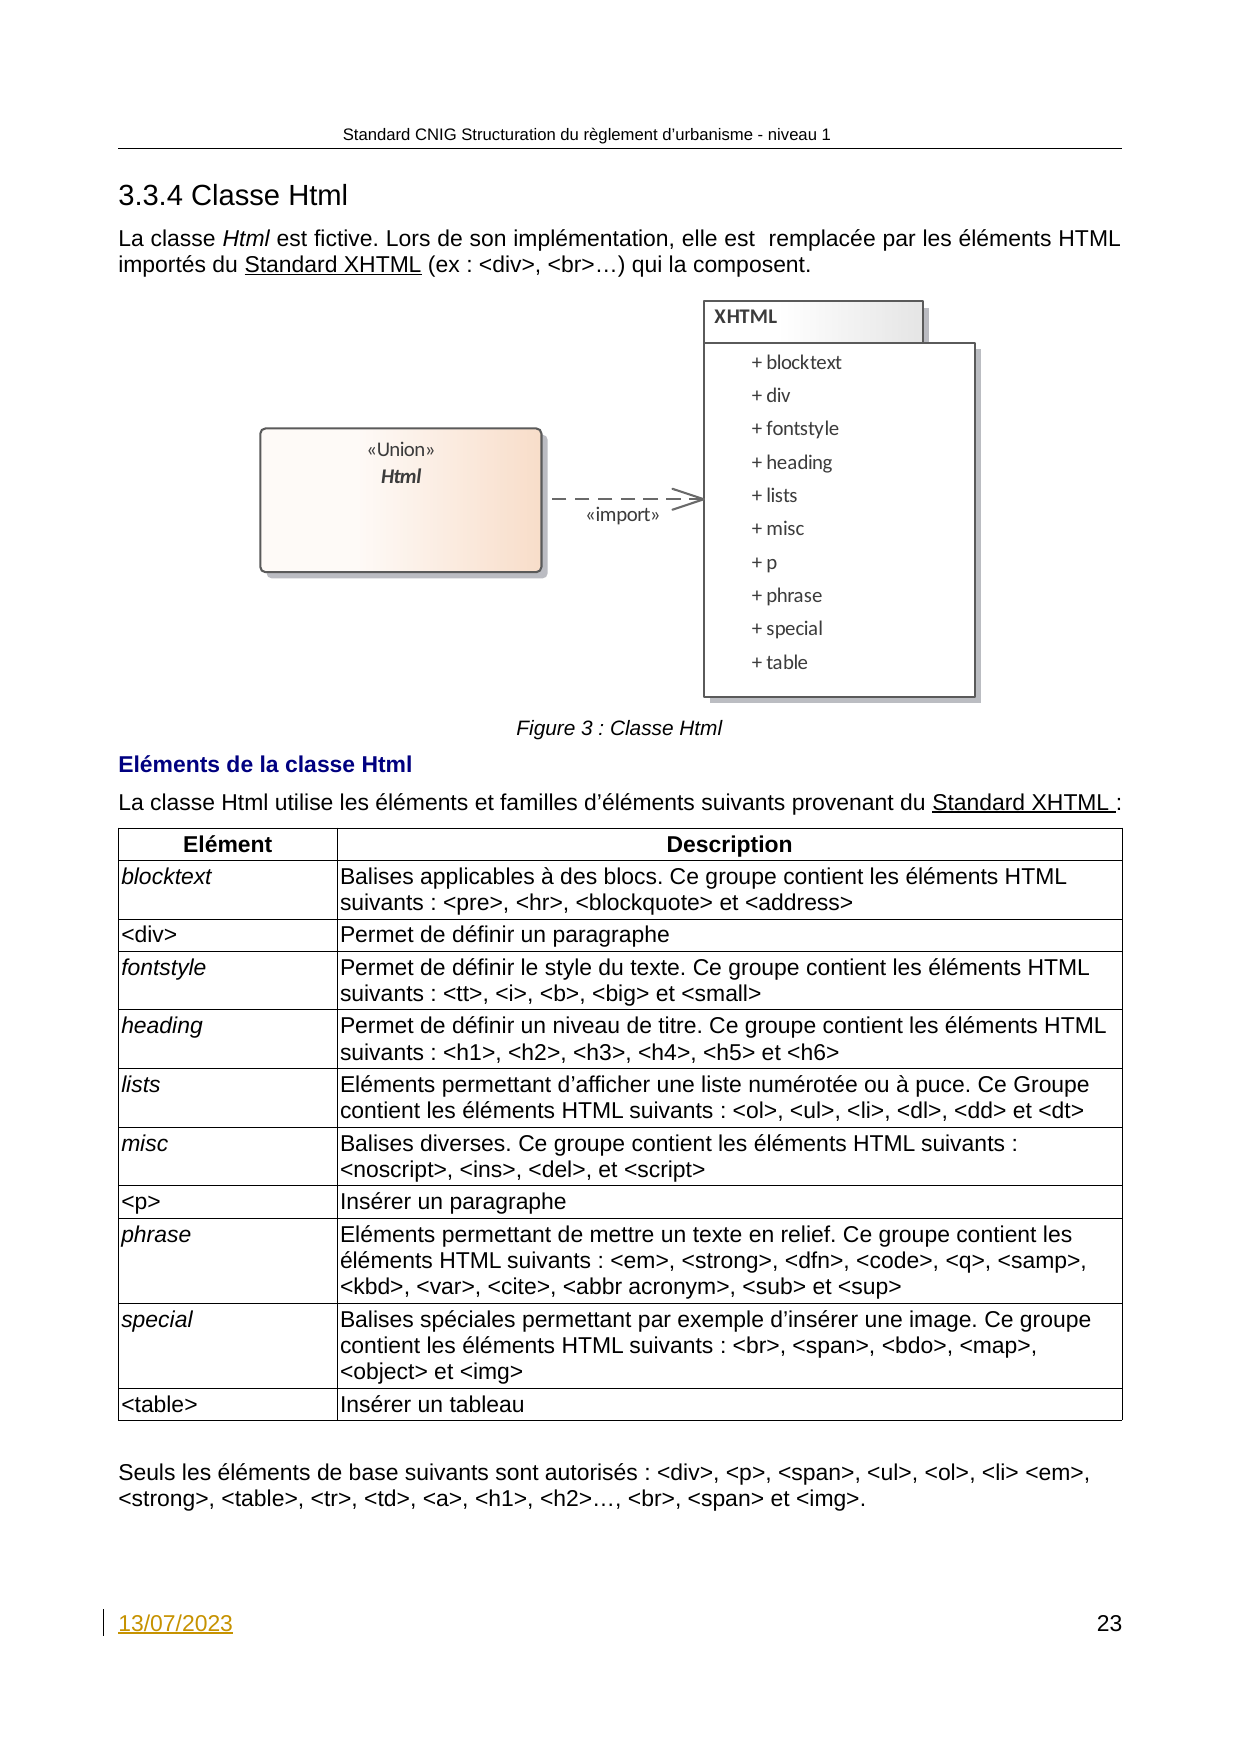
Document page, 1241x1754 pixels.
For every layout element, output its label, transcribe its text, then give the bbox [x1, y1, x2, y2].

table_cell Balises spéciales permettant par exemple d’insérer une image. Ce groupe contient les éléments HTML suivants : <br>, <span>, <bdo>, <map>, <object> et <img> [338, 1304, 1122, 1388]
table_cell Balises diverses. Ce groupe contient les éléments HTML suivants : <noscript>, <ins>, <del>, et <script> [338, 1128, 1122, 1185]
subtitle 3.3.4 Classe Html [118, 178, 1122, 212]
table_cell <table> [119, 1389, 337, 1420]
text Figure 3 : Classe Html [241, 302, 999, 740]
table_cell Permet de définir le style du texte. Ce groupe contient les éléments HTML suivants : <tt>, <i>, <b>, <big> et <small> [338, 952, 1122, 1009]
table_cell Permet de définir un niveau de titre. Ce groupe contient les éléments HTML suivants : <h1>, <h2>, <h3>, <h4>, <h5> et <h6> [338, 1010, 1122, 1068]
table_cell misc [119, 1128, 337, 1185]
text La classe Html est fictive. Lors de son implémentation, elle est remplacée par les éléments HTML importés du Standard XHTML (ex : <div>, <br>…) qui la composent. [118, 224, 1122, 277]
table_cell lists [119, 1069, 337, 1127]
table_cell Balises applicables à des blocs. Ce groupe contient les éléments HTML suivants : <pre>, <hr>, <blockquote> et <address> [338, 861, 1122, 918]
table_cell Permet de définir un paragraphe [338, 920, 1122, 951]
table_cell Insérer un tableau [338, 1389, 1122, 1420]
table_cell phrase [119, 1219, 337, 1303]
table_header Elément [119, 829, 337, 860]
table_cell <div> [119, 920, 337, 951]
table_cell special [119, 1304, 337, 1388]
table_cell blocktext [119, 861, 337, 918]
subtitle [241, 290, 999, 302]
table_cell Eléments permettant d’afficher une liste numérotée ou à puce. Ce Groupe contient les éléments HTML suivants : <ol>, <ul>, <li>, <dl>, <dd> et <dt> [338, 1069, 1122, 1127]
text Seuls les éléments de base suivants sont autorisés : <div>, <p>, <span>, <ul>, <ol>, <li> <em>, <strong>, <table>, <tr>, <td>, <a>, <h1>, <h2>…, <br>, <span> et <img>. [118, 1459, 1122, 1512]
text La classe Html utilise les éléments et familles d’éléments suivants provenant du Standard XHTML : [118, 789, 1122, 815]
table_cell heading [119, 1010, 337, 1068]
table_cell fontstyle [119, 952, 337, 1009]
table_cell <p> [119, 1186, 337, 1218]
subtitle Eléments de la classe Html [118, 307, 1122, 777]
table_cell Insérer un paragraphe [338, 1186, 1122, 1218]
table_cell Eléments permettant de mettre un texte en relief. Ce groupe contient les éléments HTML suivants : <em>, <strong>, <dfn>, <code>, <q>, <samp>, <kbd>, <var>, <cite>, <abbr acronym>, <sub> et <sup> [338, 1219, 1122, 1303]
table_header Description [338, 829, 1122, 860]
